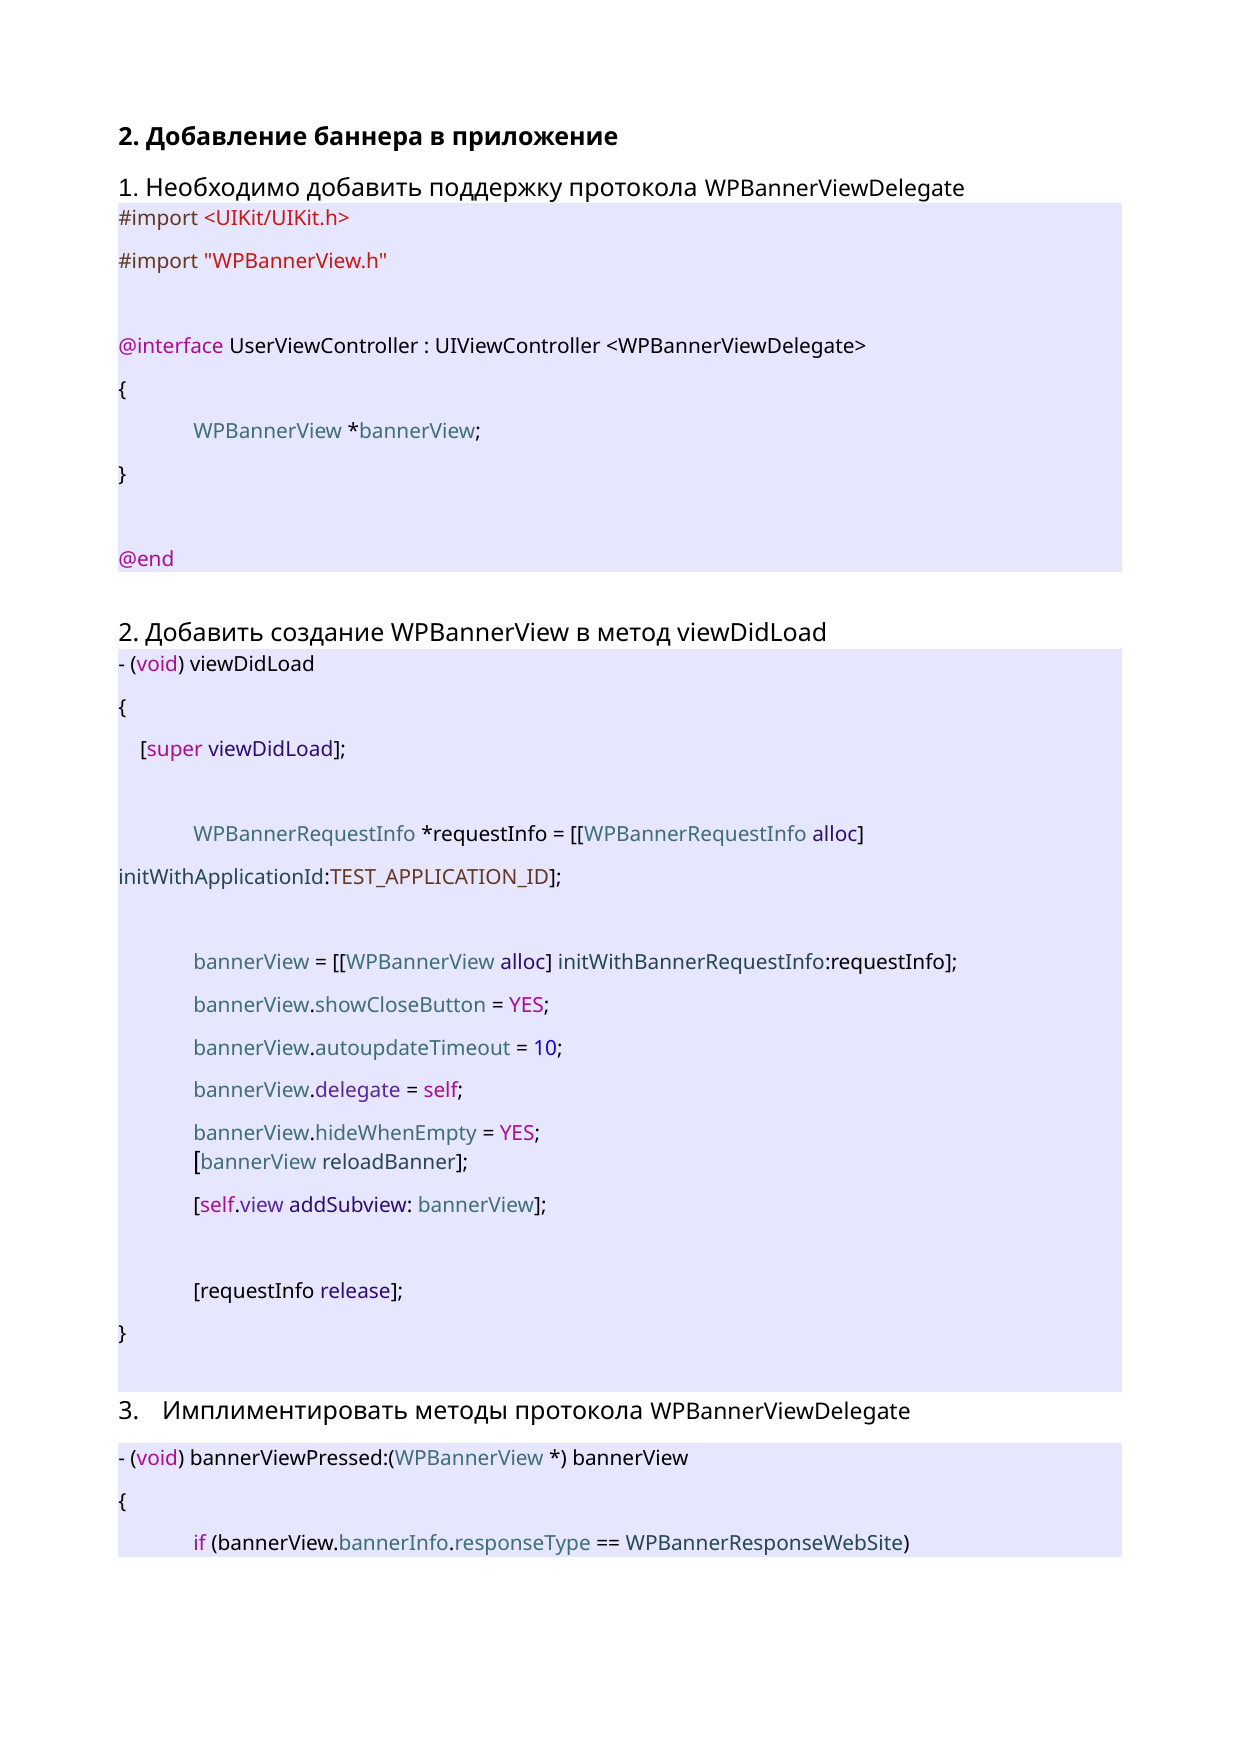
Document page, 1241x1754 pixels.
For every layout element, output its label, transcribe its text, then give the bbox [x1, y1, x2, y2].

text - (void) viewDidLoad [118, 649, 1122, 678]
list Необходимо добавить поддержку протокола WPBannerViewDelegate [118, 169, 1122, 203]
text { [118, 374, 1122, 402]
text @end [118, 544, 1122, 572]
text #import <UIKit/UIKit.h> [118, 203, 1122, 232]
text if (bannerView.bannerInfo.responseType == WPBannerResponseWebSite) [118, 1528, 1122, 1557]
list Добавить создание WPBannerView в метод viewDidLoad [118, 615, 1122, 649]
text [bannerView reloadBanner]; [118, 1146, 1122, 1176]
text [self.view addSubview: bannerView]; [118, 1191, 1122, 1219]
text WPBannerRequestInfo *requestInfo = [[WPBannerRequestInfo alloc] initWithApplicationId:TEST_APPLICATION_ID]; [118, 819, 1122, 891]
text WPBannerView *bannerView; [118, 416, 1122, 445]
text bannerView.hideWhenEmpty = YES; [118, 1118, 1122, 1146]
text } [118, 1318, 1122, 1347]
text [super viewDidLoad]; [118, 734, 1122, 763]
text @interface UserViewController : UIViewController <WPBannerViewDelegate> [118, 331, 1122, 359]
text bannerView.delegate = self; [118, 1075, 1122, 1104]
text { [118, 1486, 1122, 1514]
text - (void) bannerViewPressed:(WPBannerView *) bannerView [118, 1443, 1122, 1472]
text } [118, 459, 1122, 487]
text { [118, 692, 1122, 720]
text bannerView.autoupdateTimeout = 10; [118, 1033, 1122, 1061]
text [requestInfo release]; [118, 1276, 1122, 1304]
text #import "WPBannerView.h" [118, 246, 1122, 274]
text bannerView = [[WPBannerView alloc] initWithBannerRequestInfo:requestInfo]; [118, 947, 1122, 976]
text bannerView.showCloseButton = YES; [118, 990, 1122, 1018]
subtitle 2. Добавление баннера в приложение [118, 118, 1122, 152]
list Имплиментировать методы протокола WPBannerViewDelegate [118, 1392, 1122, 1426]
